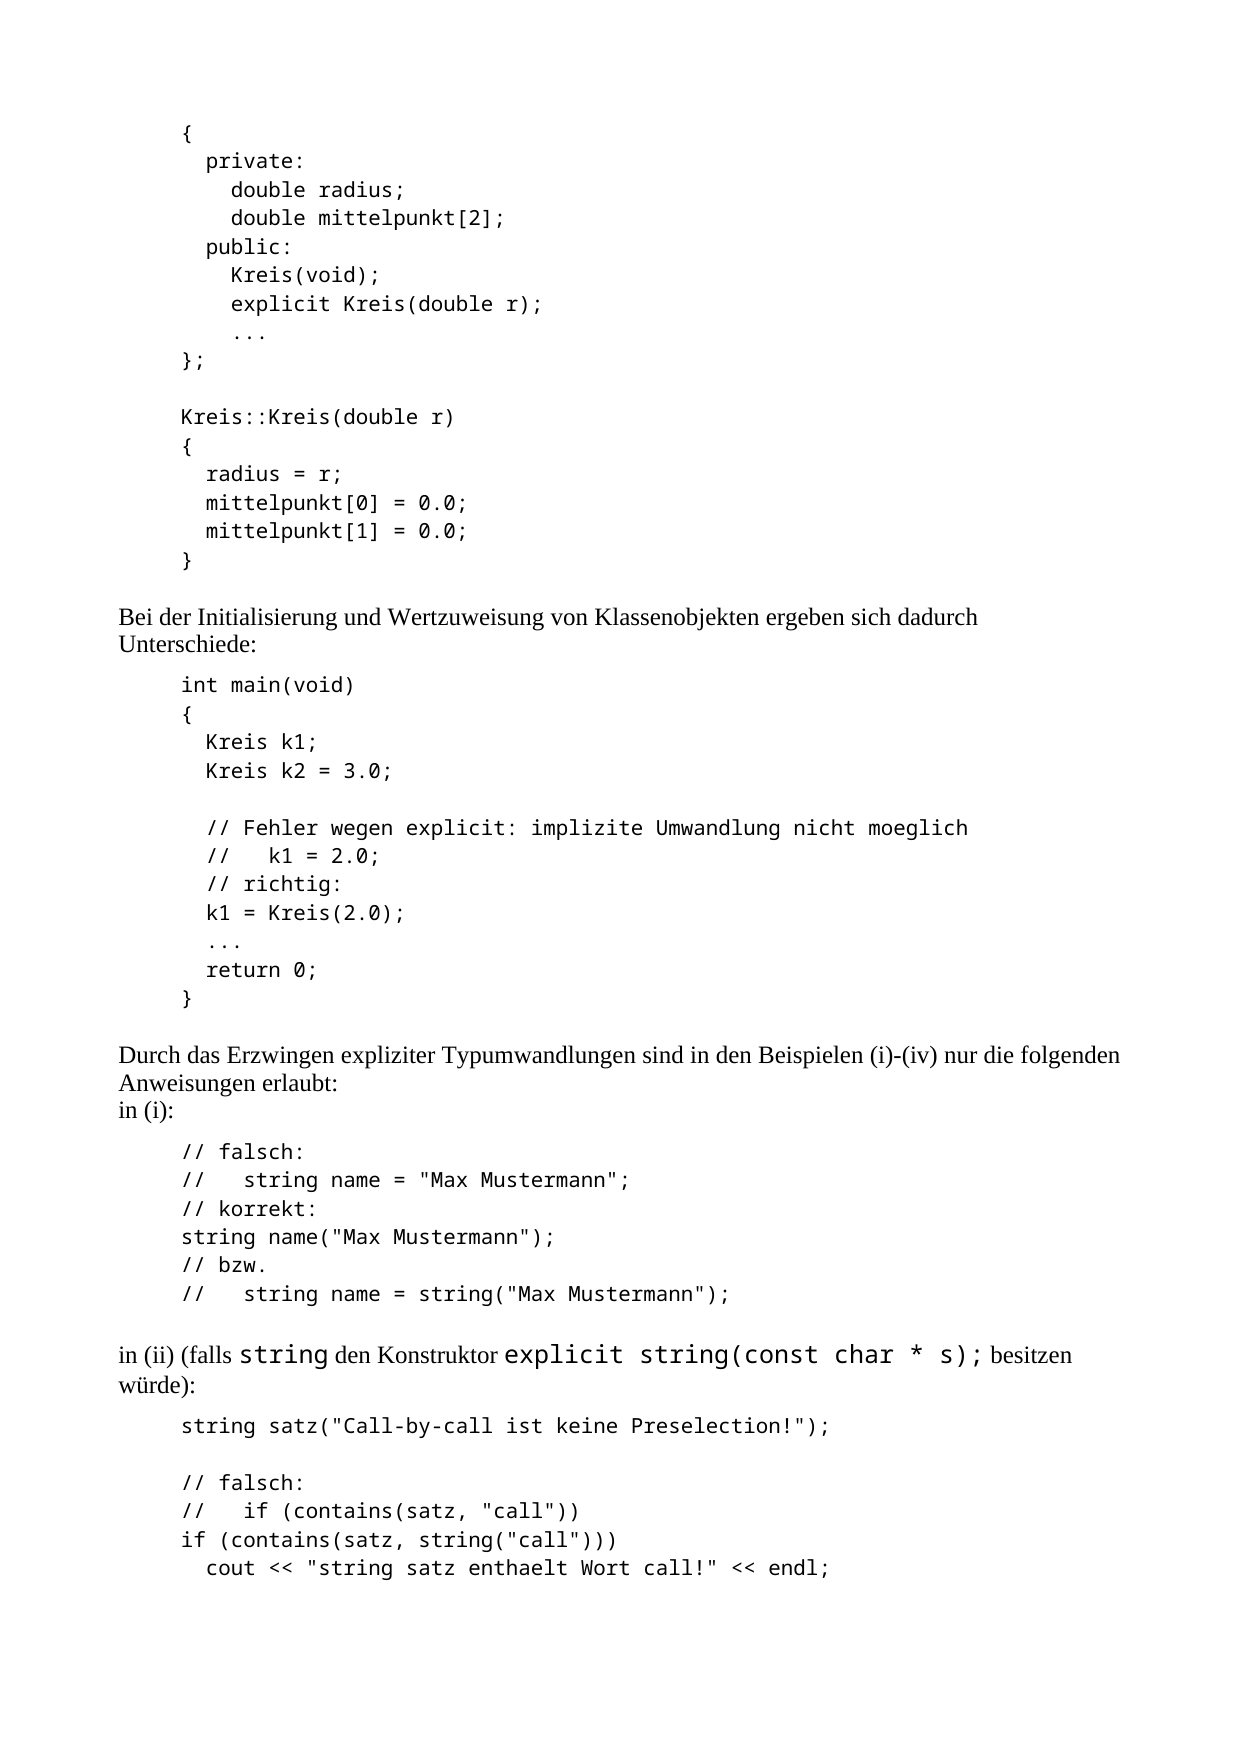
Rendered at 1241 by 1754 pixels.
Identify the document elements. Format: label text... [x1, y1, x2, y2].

text ... [118, 317, 1122, 346]
text mittelpunkt[1] = 0.0; [118, 516, 1122, 545]
text double mittelpunkt[2]; [118, 203, 1122, 232]
text public: [118, 232, 1122, 260]
text in (ii) (falls string den Konstruktor explicit string(const char * s); besitzen würde): [118, 1337, 1122, 1399]
text Kreis k1; [118, 727, 1122, 756]
text // richtig: [118, 869, 1122, 898]
text string name("Max Mustermann"); [118, 1222, 1122, 1251]
text // Fehler wegen explicit: implizite Umwandlung nicht moeglich [118, 813, 1122, 841]
text ... [118, 926, 1122, 955]
text if (contains(satz, string("call"))) [118, 1525, 1122, 1553]
text Kreis(void); [118, 260, 1122, 289]
text k1 = Kreis(2.0); [118, 898, 1122, 926]
text mittelpunkt[0] = 0.0; [118, 488, 1122, 516]
text // korrekt: [118, 1194, 1122, 1222]
text { [118, 118, 1122, 147]
text } [118, 545, 1122, 573]
text // if (contains(satz, "call")) [118, 1497, 1122, 1525]
text explicit Kreis(double r); [118, 289, 1122, 317]
text private: [118, 147, 1122, 175]
text Durch das Erzwingen expliziter Typumwandlungen sind in den Beispielen (i)-(iv) nur die folgenden Anweisungen erlaubt: in (i): [118, 1041, 1122, 1124]
text int main(void) [118, 671, 1122, 699]
text return 0; [118, 955, 1122, 983]
text double radius; [118, 175, 1122, 203]
text // falsch: [118, 1137, 1122, 1165]
text { [118, 431, 1122, 459]
text { [118, 699, 1122, 727]
text // string name = string("Max Mustermann"); [118, 1279, 1122, 1307]
text string satz("Call-by-call ist keine Preselection!"); [118, 1411, 1122, 1440]
text cout << "string satz enthaelt Wort call!" << endl; [118, 1553, 1122, 1582]
text // bzw. [118, 1251, 1122, 1279]
text } [118, 983, 1122, 1012]
text Bei der Initialisierung und Wertzuweisung von Klassenobjekten ergeben sich dadurch Unterschiede: [118, 603, 1122, 658]
text Kreis k2 = 3.0; [118, 756, 1122, 784]
text // k1 = 2.0; [118, 841, 1122, 869]
text Kreis::Kreis(double r) [118, 402, 1122, 431]
text radius = r; [118, 459, 1122, 488]
text // string name = "Max Mustermann"; [118, 1165, 1122, 1194]
text // falsch: [118, 1468, 1122, 1497]
text }; [118, 346, 1122, 374]
